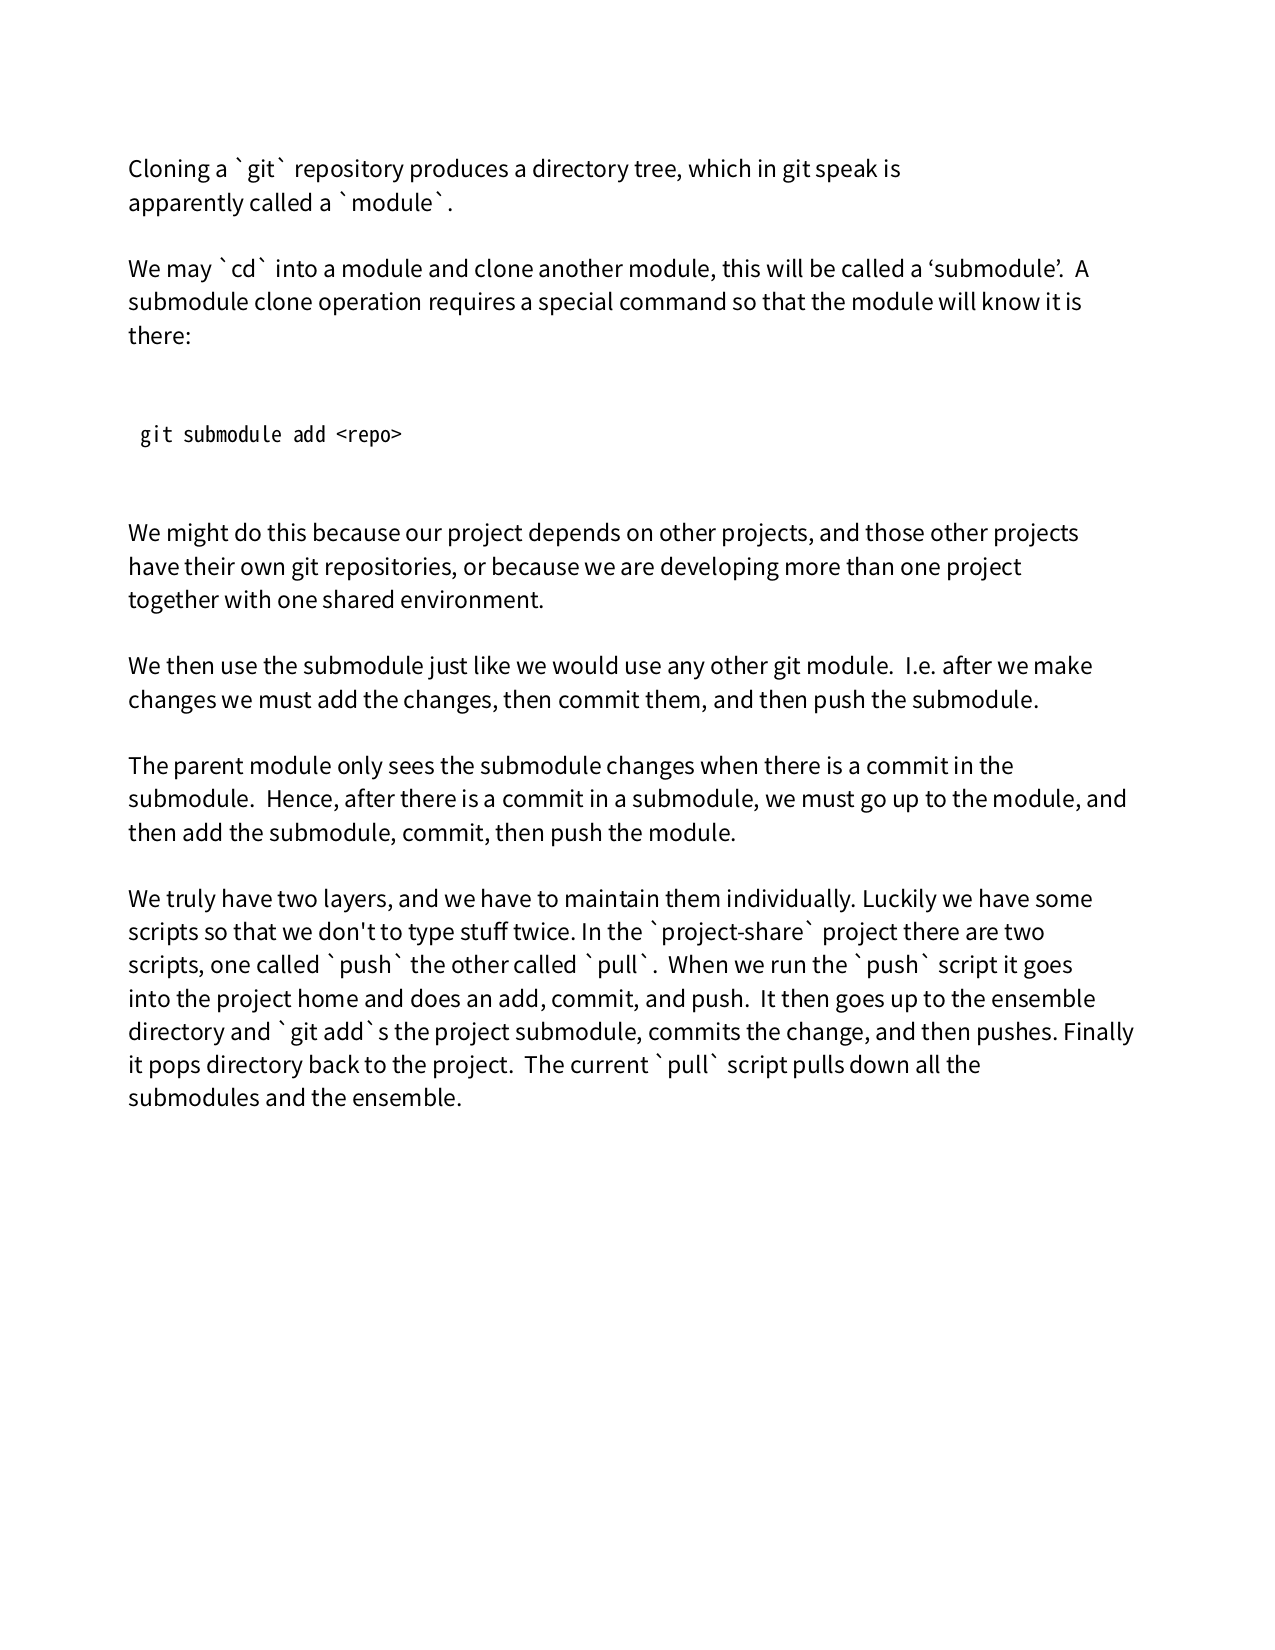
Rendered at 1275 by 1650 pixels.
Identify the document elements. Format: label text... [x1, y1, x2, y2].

text git submodule add <repo> [118, 417, 1157, 449]
text We truly have two layers, and we have to maintain them individually. Luckily we have some [118, 881, 1157, 914]
text changes we must add the changes, then commit them, and then push the submodule. [118, 681, 1157, 715]
text Cloning a `git` repository produces a directory tree, which in git speak is [118, 151, 1157, 184]
text there: [118, 317, 1157, 351]
text scripts, one called `push` the other called `pull`. When we run the `push` script it goes [118, 947, 1157, 981]
text together with one shared environment. [118, 582, 1157, 615]
text directory and `git add`s the project submodule, commits the change, and then pushes. Finally [118, 1014, 1157, 1047]
text submodule. Hence, after there is a commit in a submodule, we must go up to the module, and [118, 781, 1157, 814]
text We may `cd` into a module and clone another module, this will be called a ‘submodule’. A [118, 251, 1157, 284]
text it pops directory back to the project. The current `pull` script pulls down all the [118, 1047, 1157, 1080]
text We might do this because our project depends on other projects, and those other projects [118, 515, 1157, 548]
text submodules and the ensemble. [118, 1080, 1157, 1113]
text The parent module only sees the submodule changes when there is a commit in the [118, 748, 1157, 781]
text submodule clone operation requires a special command so that the module will know it is [118, 284, 1157, 317]
text We then use the submodule just like we would use any other git module. I.e. after we make [118, 648, 1157, 681]
text apparently called a `module`. [118, 184, 1157, 218]
text into the project home and does an add, commit, and push. It then goes up to the ensemble [118, 981, 1157, 1014]
text then add the submodule, commit, then push the module. [118, 814, 1157, 848]
text scripts so that we don't to type stuff twice. In the `project-share` project there are two [118, 914, 1157, 947]
text have their own git repositories, or because we are developing more than one project [118, 548, 1157, 582]
